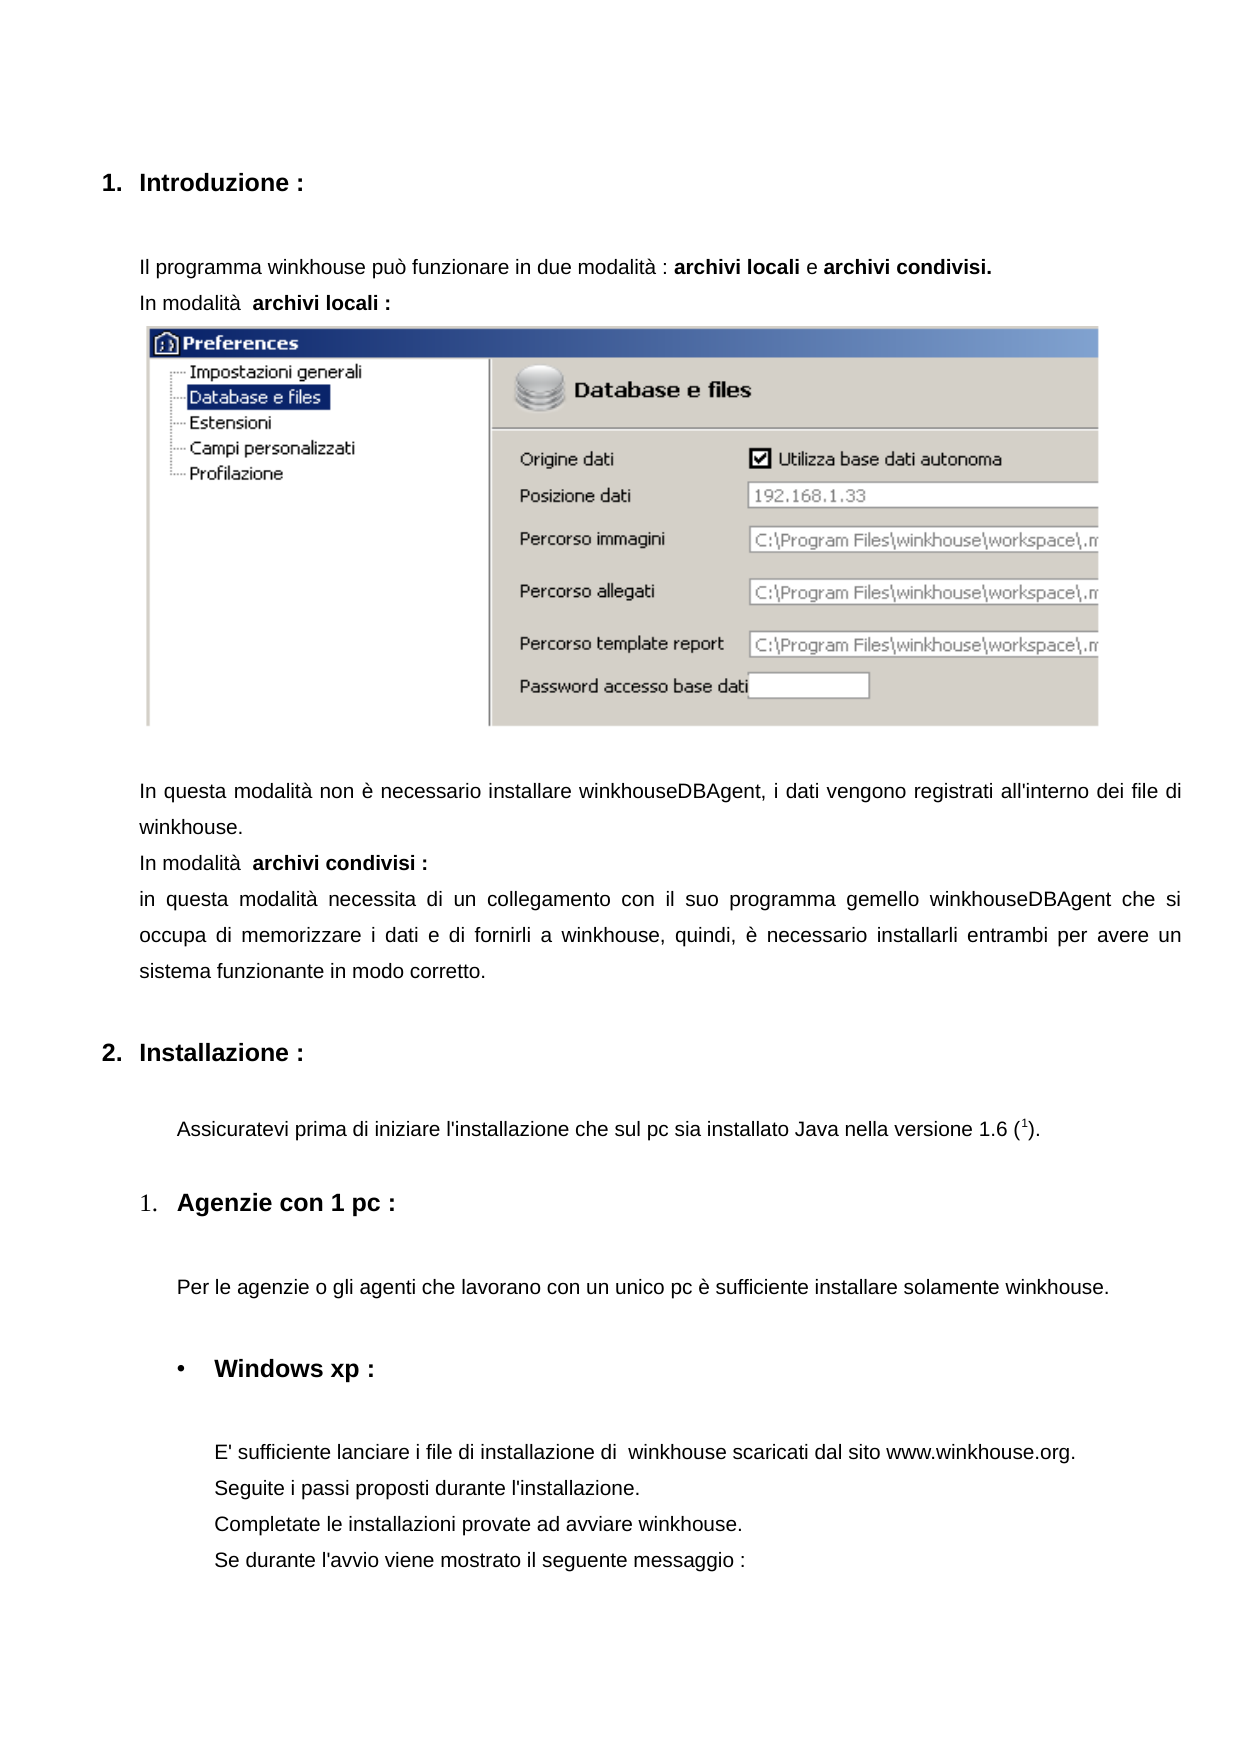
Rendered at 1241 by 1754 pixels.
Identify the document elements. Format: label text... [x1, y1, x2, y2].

list Agenzie con 1 pc : [139, 1188, 1183, 1217]
list In modalità archivi locali : [102, 291, 1183, 314]
list Seguite i passi proposti durante l'installazione. [177, 1476, 1183, 1500]
list Introduzione : [102, 168, 1183, 197]
picture [145, 326, 1102, 731]
list Completate le installazioni provate ad avviare winkhouse. [177, 1512, 1183, 1536]
text In modalità archivi condivisi : [139, 851, 1183, 874]
list in questa modalità necessita di un collegamento con il suo programma gemello winkhouseDBAgent che si occupa di memorizzare i dati e di fornirli a winkhouse, quindi, è necessario installarli entrambi per avere un sistema funzionante in modo corretto. [102, 887, 1183, 982]
list Assicuratevi prima di iniziare l'installazione che sul pc sia installato Java nella versione 1.6 (1). [139, 1117, 1183, 1141]
list E' sufficiente lanciare i file di installazione di winkhouse scaricati dal sito www.winkhouse.org. [177, 1440, 1183, 1464]
list Il programma winkhouse può funzionare in due modalità : archivi locali e archivi condivisi. [102, 255, 1183, 279]
list Windows xp : [177, 1354, 1183, 1383]
list Installazione : [102, 1037, 1183, 1066]
text In questa modalità non è necessario installare winkhouseDBAgent, i dati vengono registrati all'interno dei file di winkhouse. [139, 779, 1183, 839]
list Se durante l'avvio viene mostrato il seguente messaggio : [177, 1548, 1183, 1572]
list Per le agenzie o gli agenti che lavorano con un unico pc è sufficiente installare solamente winkhouse. [139, 1275, 1183, 1299]
